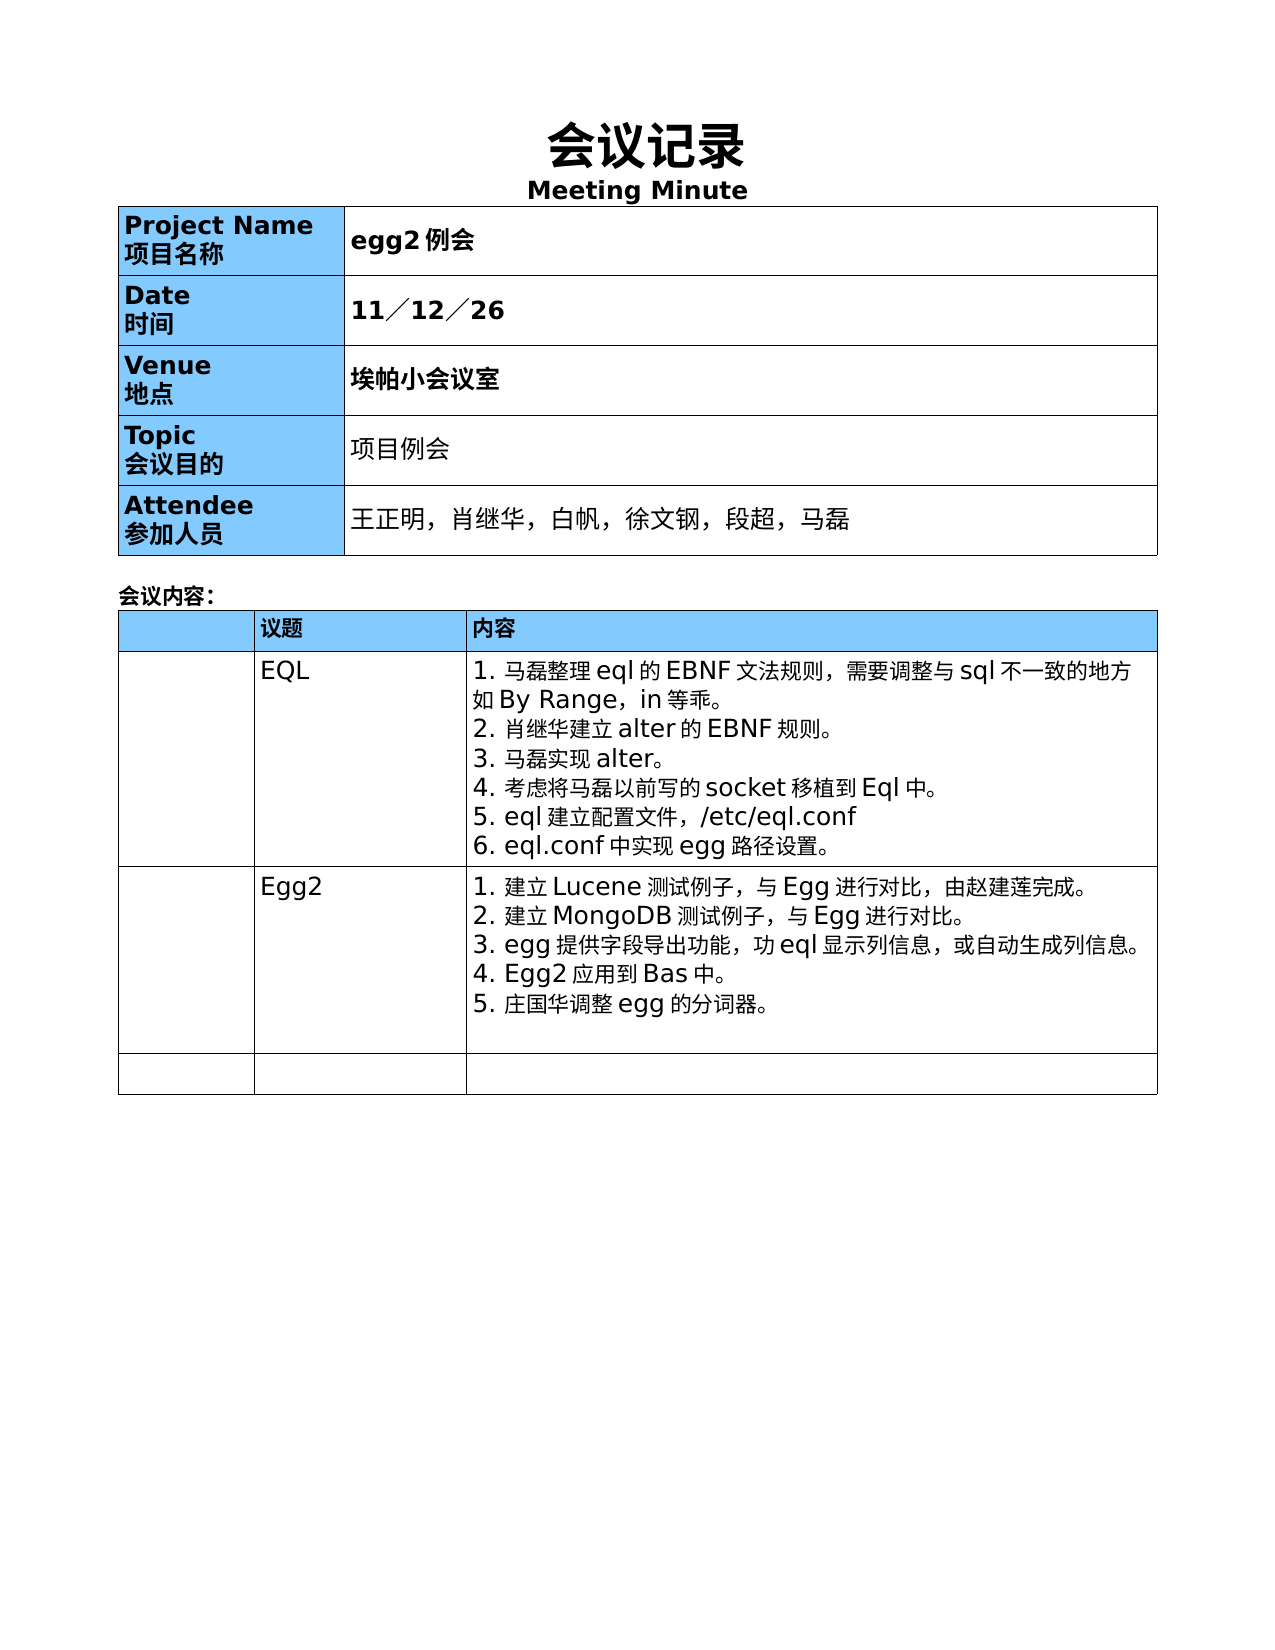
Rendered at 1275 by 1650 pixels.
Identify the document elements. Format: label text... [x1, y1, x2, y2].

table_cell Venue 地点 [119, 346, 344, 415]
table_cell 埃帕小会议室 [345, 346, 1157, 415]
table_header egg2例会 [345, 207, 1157, 275]
table_cell [119, 1054, 254, 1093]
table_cell Attendee 参加人员 [119, 486, 344, 555]
table_header [119, 611, 254, 651]
table_header 议题 [255, 611, 466, 651]
table_cell 王正明，肖继华，白帆，徐文钢，段超，马磊 [345, 486, 1157, 555]
table_cell [467, 1054, 1157, 1093]
table_header Project Name 项目名称 [119, 207, 344, 275]
text Meeting Minute [118, 176, 1157, 206]
table_cell [119, 867, 254, 1053]
table_cell [255, 1054, 466, 1093]
text 会议记录 [118, 118, 1157, 176]
table_cell 1. 建立Lucene测试例子，与Egg进行对比，由赵建莲完成。 2. 建立MongoDB测试例子，与Egg进行对比。 3. egg提供字段导出功能，功eql显示列信息，或自动生成列信息。 4. Egg2应用到Bas中。 5. 庄国华调整egg的分词器。 [467, 867, 1157, 1053]
table_cell Date 时间 [119, 276, 344, 345]
table_cell [119, 652, 254, 866]
table_header 内容 [467, 611, 1157, 651]
table_cell EQL [255, 652, 466, 866]
table_cell Topic 会议目的 [119, 416, 344, 485]
text 会议内容： [118, 584, 1157, 610]
table_cell 项目例会 [345, 416, 1157, 485]
table_cell 1. 马磊整理eql的EBNF文法规则，需要调整与sql不一致的地方如By Range，in等乖。 2. 肖继华建立alter的EBNF规则。 3. 马磊实现alter。 4. 考虑将马磊以前写的socket移植到Eql中。 5. eql建立配置文件，/etc/eql.conf 6. eql.conf中实现egg路径设置。 [467, 652, 1157, 866]
table_cell 11／12／26 [345, 276, 1157, 345]
table_cell Egg2 [255, 867, 466, 1053]
